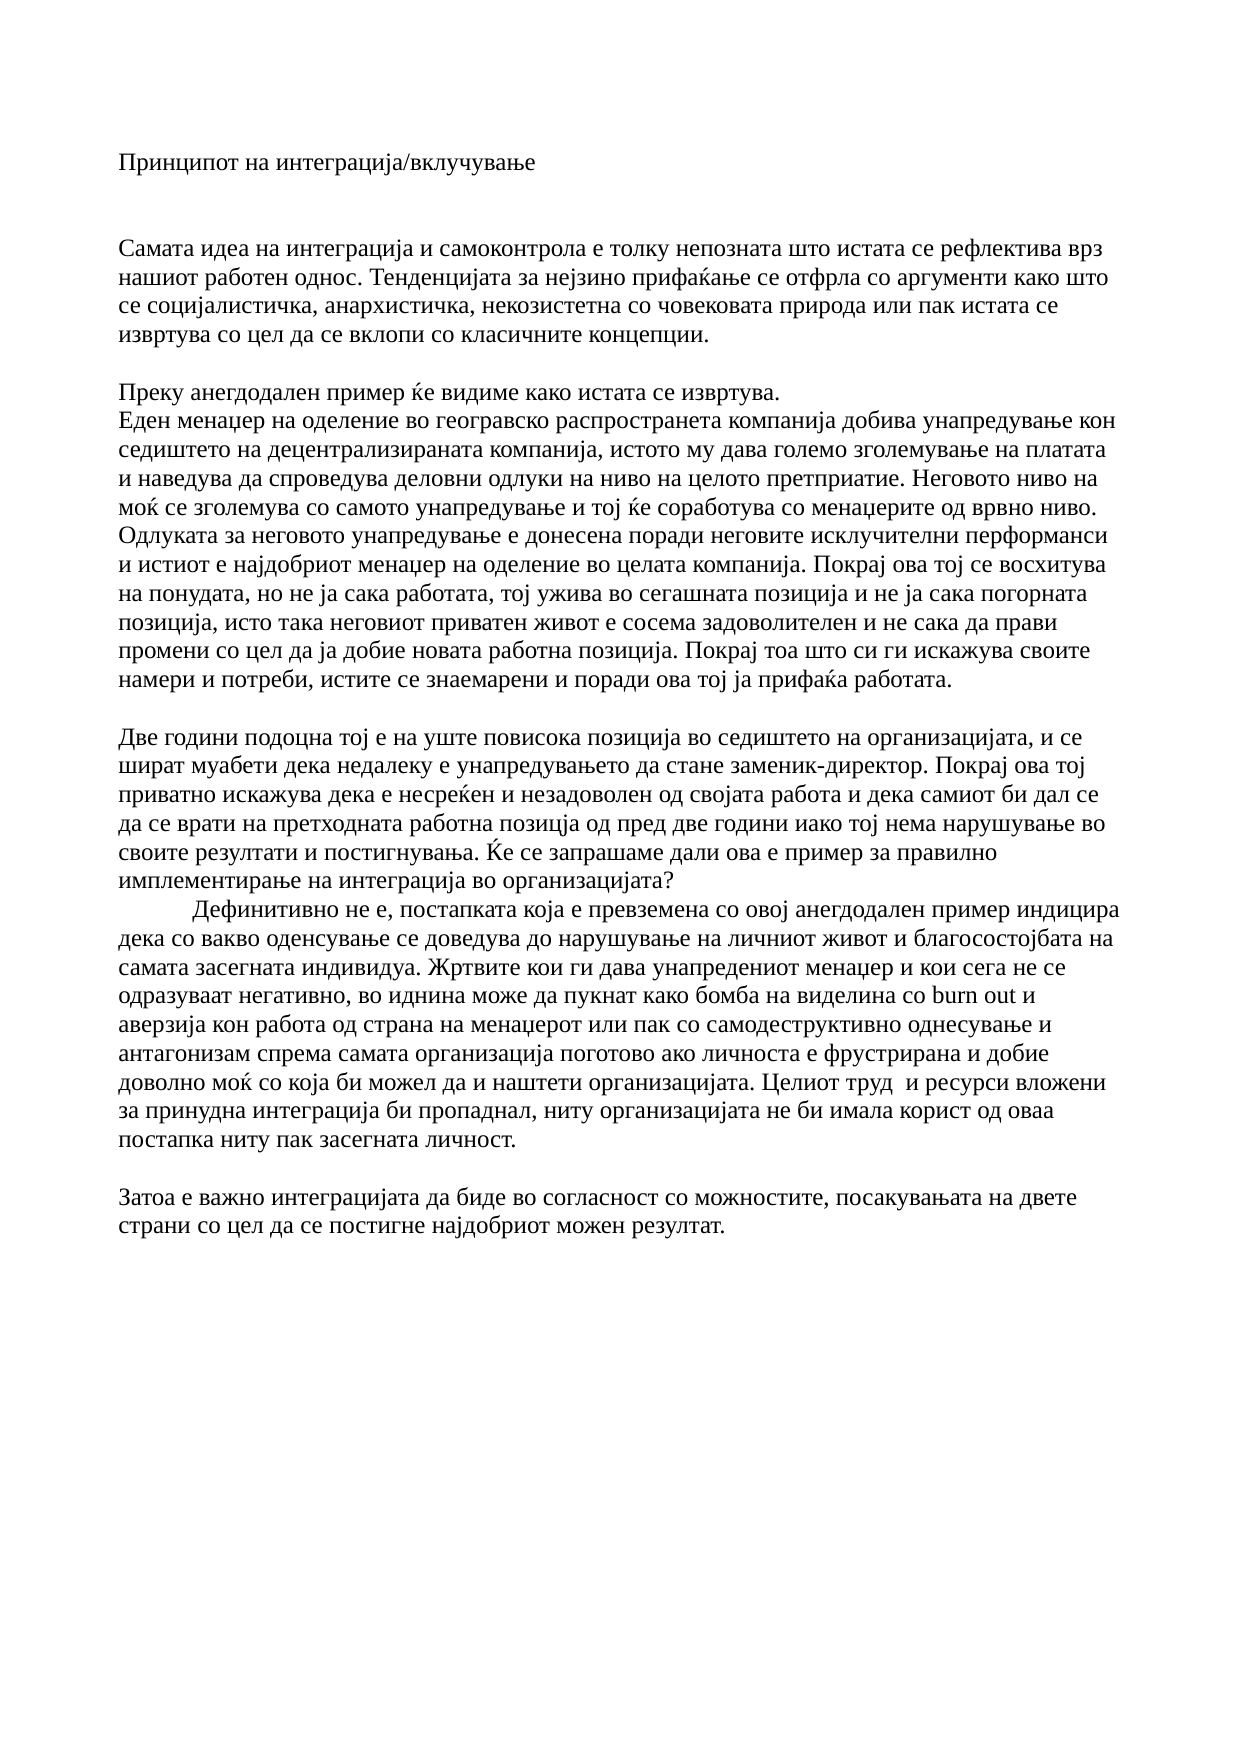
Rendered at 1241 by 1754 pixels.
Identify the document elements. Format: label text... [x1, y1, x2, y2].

text Еден менаџер на оделение во геогравско распространета компанија добива унапредување кон седиштето на децентрализираната компанија, истото му дава големо зголемување на платата и наведува да спроведува деловни одлуки на ниво на целото претприатие. Неговото ниво на моќ се зголемува со самото унапредување и тој ќе соработува со менаџерите од врвно ниво. Одлуката за неговото унапредување е донесена поради неговите исклучителни перформанси и истиот е најдобриот менаџер на оделение во целата компанија. Покрај ова тој се восхитува на понудата, но не ја сака работата, тој ужива во сегашната позиција и не ја сака погорната позиција, исто така неговиот приватен живот е сосема задоволителен и не сака да прави промени со цел да ја добие новата работна позиција. Покрај тоа што си ги искажува своите намери и потреби, истите се знаемарени и поради ова тој ја прифаќа работата. [118, 406, 1122, 693]
text Принципот на интеграција/вклучување [118, 147, 1122, 176]
text Затоа е важно интеграцијата да биде во согласност со можностите, посакувањата на двете страни со цел да се постигне најдобриот можен резултат. [118, 1182, 1122, 1239]
text Дефинитивно не е, постапката која е превземена со овој анегдодален пример индицира дека со вакво оденсување се доведува до нарушување на личниот живот и благосостојбата на самата засегната индивидуа. Жртвите кои ги дава унапредениот менаџер и кои сега не се одразуваат негативно, во иднина може да пукнат како бомба на виделина со burn out и аверзија кон работа од страна на менаџерот или пак со самодеструктивно однесување и антагонизам спрема самата организација поготово ако личноста е фрустрирана и добие доволно моќ со која би можел да и наштети организацијата. Целиот труд и ресурси вложени за принудна интеграција би пропаднал, ниту организацијата не би имала корист од оваа постапка ниту пак засегната личност. [118, 894, 1122, 1153]
text Две години подоцна тој е на уште повисока позиција во седиштето на организацијата, и се шират муабети дека недалеку е унапредувањето да стане заменик-директор. Покрај ова тој приватно искажува дека е несреќен и незадоволен од својата работа и дека самиот би дал се да се врати на претходната работна позицја од пред две години иако тој нема нарушување во своите резултати и постигнувања. Ќе се запрашаме дали ова е пример за правилно имплементирање на интеграција во организацијата? [118, 722, 1122, 894]
text Самата идеа на интеграција и самоконтрола е толку непозната што истата се рефлектива врз нашиот работен однос. Тенденцијата за нејзино прифаќање се отфрла со аргументи како што се социјалистичка, анархистичка, некозистетна со човековата природа или пак истата се извртува со цел да се вклопи со класичните концепции. [118, 233, 1122, 348]
text Преку анегдодален пример ќе видиме како истата се извртува. [118, 377, 1122, 406]
